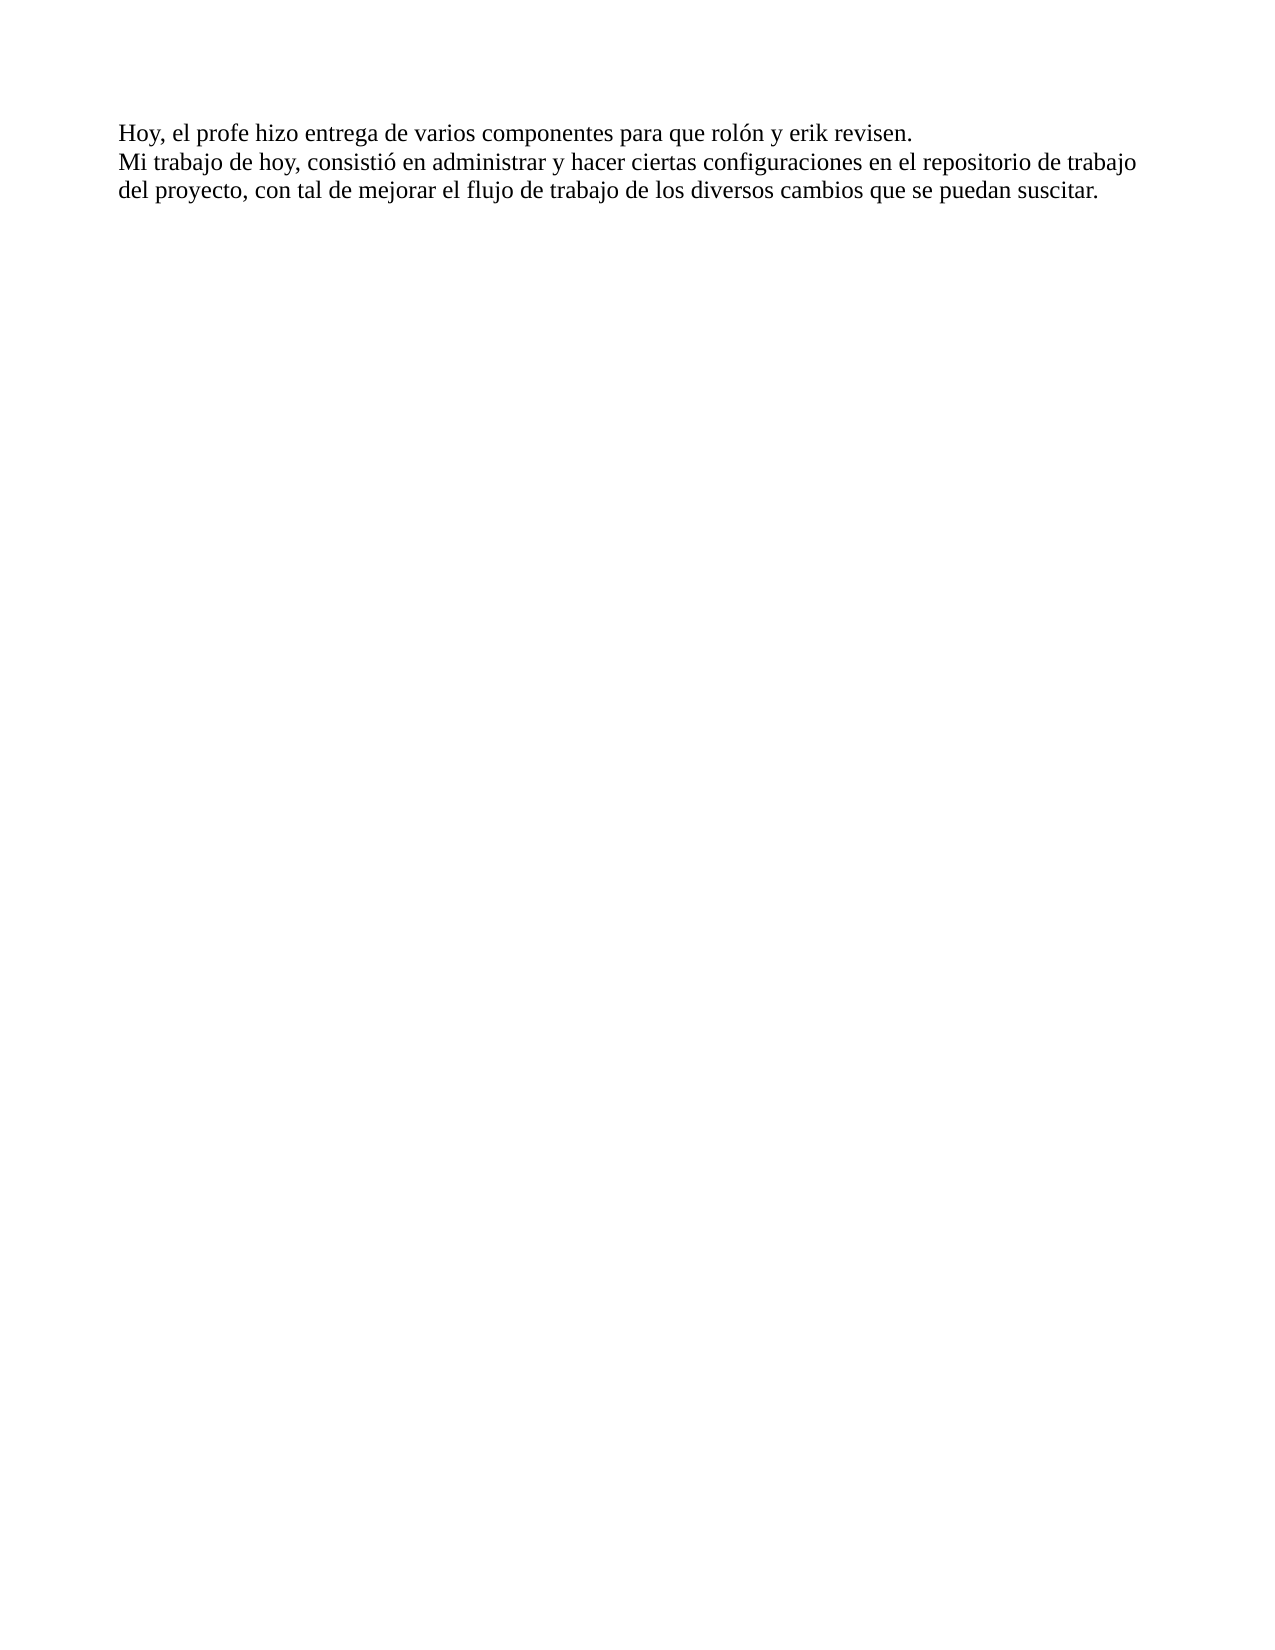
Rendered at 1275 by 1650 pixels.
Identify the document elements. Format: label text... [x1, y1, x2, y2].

text Mi trabajo de hoy, consistió en administrar y hacer ciertas configuraciones en el repositorio de trabajo del proyecto, con tal de mejorar el flujo de trabajo de los diversos cambios que se puedan suscitar. [118, 147, 1157, 204]
text Hoy, el profe hizo entrega de varios componentes para que rolón y erik revisen. [118, 118, 1157, 147]
